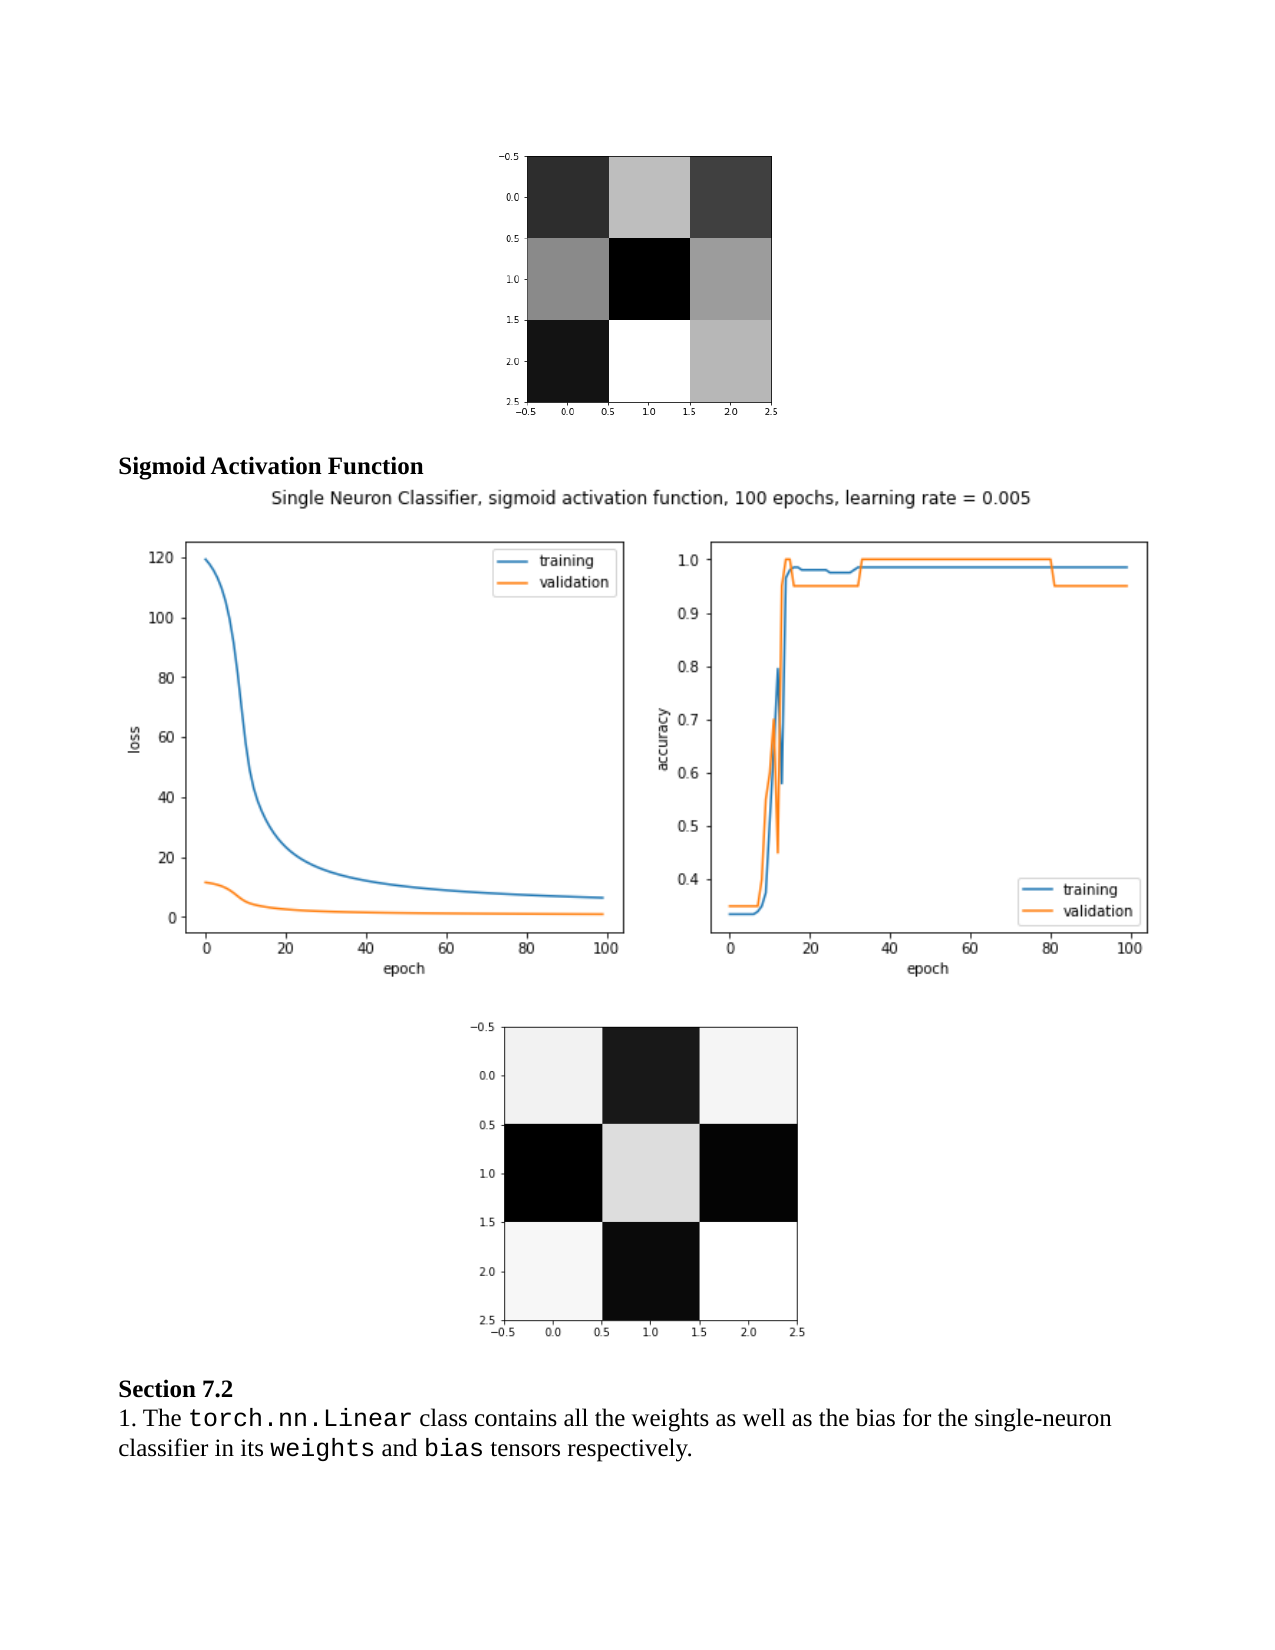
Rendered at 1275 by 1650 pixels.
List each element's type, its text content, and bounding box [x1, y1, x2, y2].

picture [491, 146, 784, 423]
text Section 7.2 [118, 1374, 1157, 1403]
text Sigmoid Activation Function [118, 451, 1157, 480]
picture [462, 1015, 813, 1346]
picture [118, 480, 1157, 987]
text 1. The torch.nn.Linear class contains all the weights as well as the bias for the single-neuron classifier in its weights and bias tensors respectively. [118, 1403, 1157, 1464]
